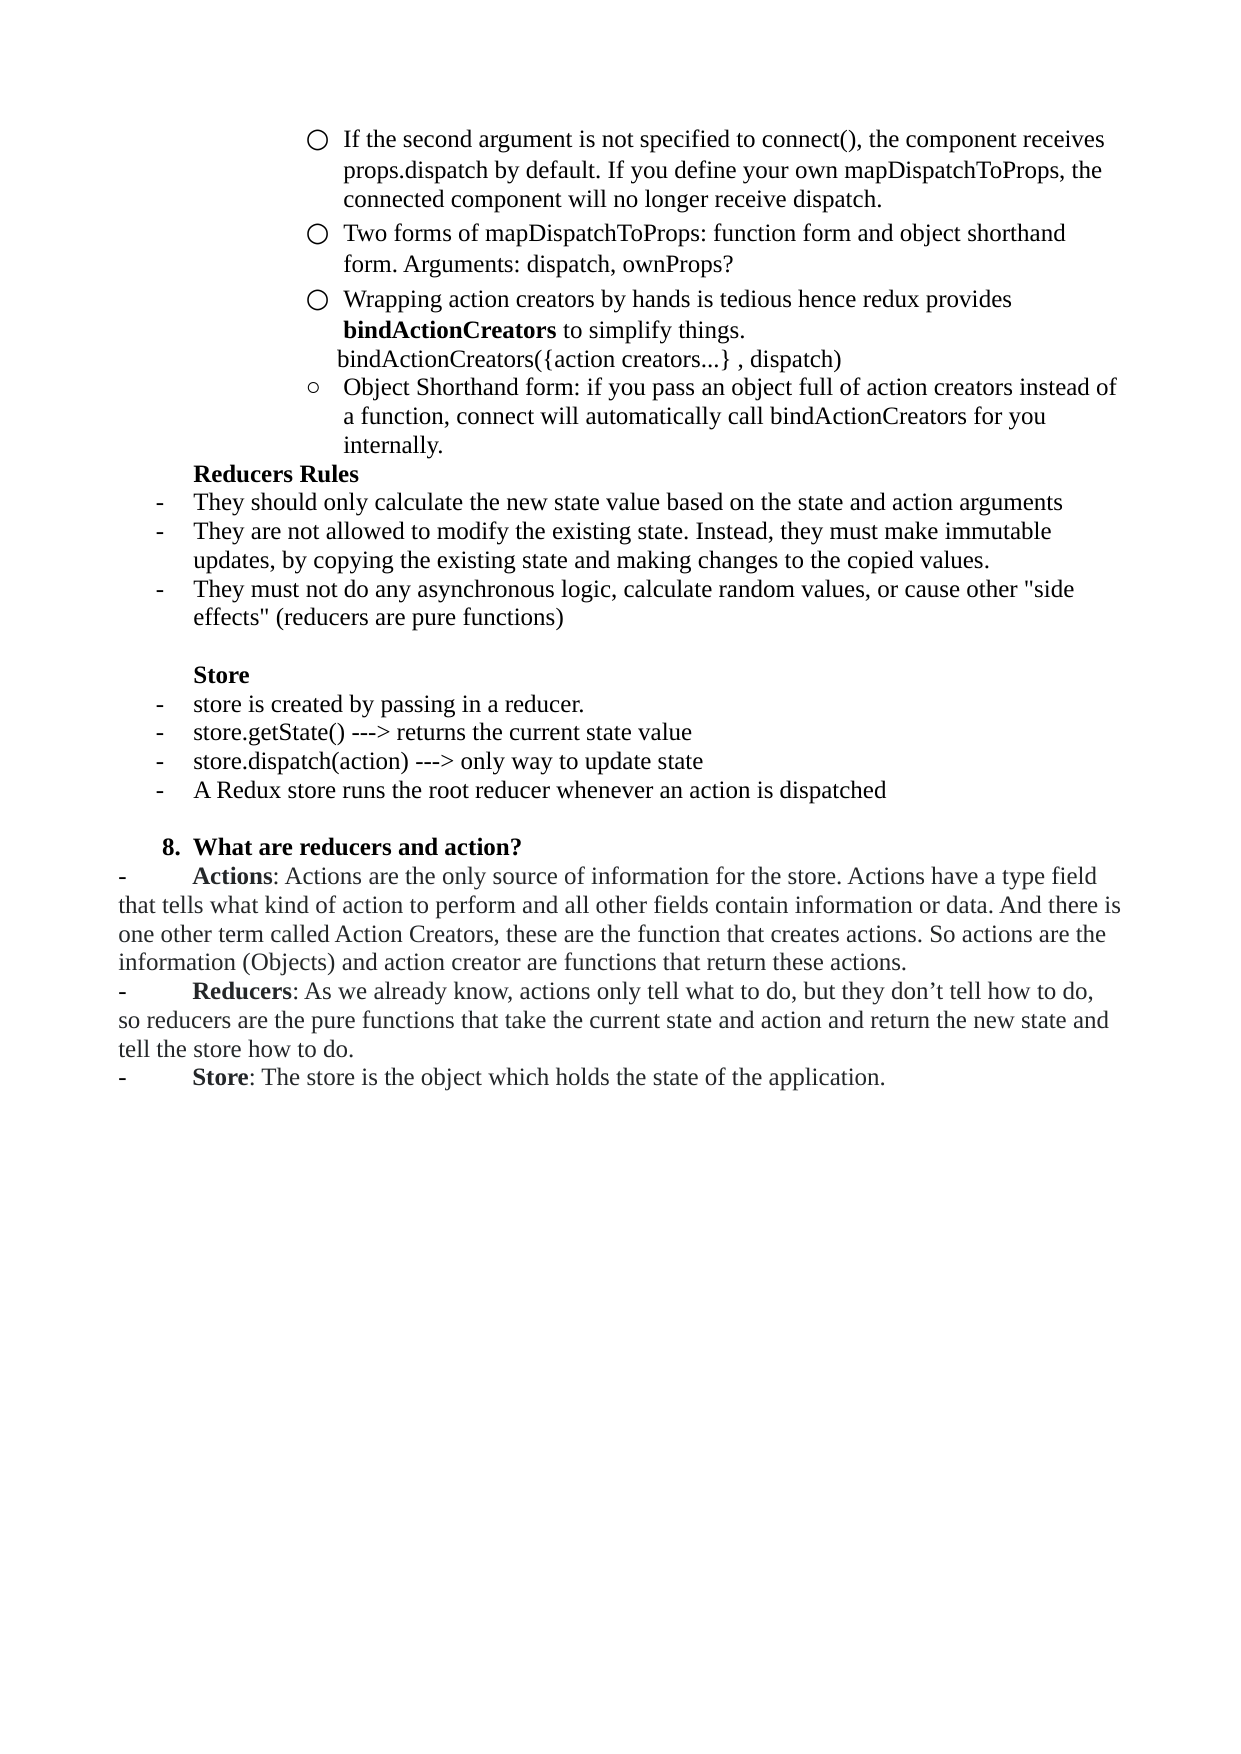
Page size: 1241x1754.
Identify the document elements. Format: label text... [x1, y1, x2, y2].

list They are not allowed to modify the existing state. Instead, they must make immutable updates, by copying the existing state and making changes to the copied values. [156, 516, 1122, 574]
list If the second argument is not specified to connect(), the component receives props.dispatch by default. If you define your own mapDispatchToProps, the connected component will no longer receive dispatch. [306, 118, 1122, 212]
list Reducers: As we already know, actions only tell what to do, but they don’t tell how to do, so reducers are the pure functions that take the current state and action and return the new state and tell the store how to do. [118, 976, 1122, 1062]
list store.getState() ---> returns the current state value [156, 717, 1122, 746]
list 8. What are reducers and action? [118, 832, 1122, 861]
list Reducers Rules [156, 459, 1122, 487]
list They should only calculate the new state value based on the state and action arguments [156, 487, 1122, 516]
list A Redux store runs the root reducer whenever an action is dispatched [156, 775, 1122, 804]
list store is created by passing in a reducer. [156, 689, 1122, 717]
list store.dispatch(action) ---> only way to update state [156, 746, 1122, 775]
list Wrapping action creators by hands is tedious hence redux provides bindActionCreators to simplify things. [306, 278, 1122, 344]
list They must not do any asynchronous logic, calculate random values, or cause other "side effects" (reducers are pure functions) [156, 574, 1122, 631]
list Store [156, 660, 1122, 689]
text bindActionCreators({action creators...} , dispatch) [118, 344, 1122, 372]
list Object Shorthand form: if you pass an object full of action creators instead of a function, connect will automatically call bindActionCreators for you internally. [306, 372, 1122, 459]
list Two forms of mapDispatchToProps: function form and object shorthand form. Arguments: dispatch, ownProps? [306, 212, 1122, 278]
list Actions: Actions are the only source of information for the store. Actions have a type field that tells what kind of action to perform and all other fields contain information or data. And there is one other term called Action Creators, these are the function that creates actions. So actions are the information (Objects) and action creator are functions that return these actions. [118, 861, 1122, 976]
list Store: The store is the object which holds the state of the application. [118, 1062, 1122, 1091]
